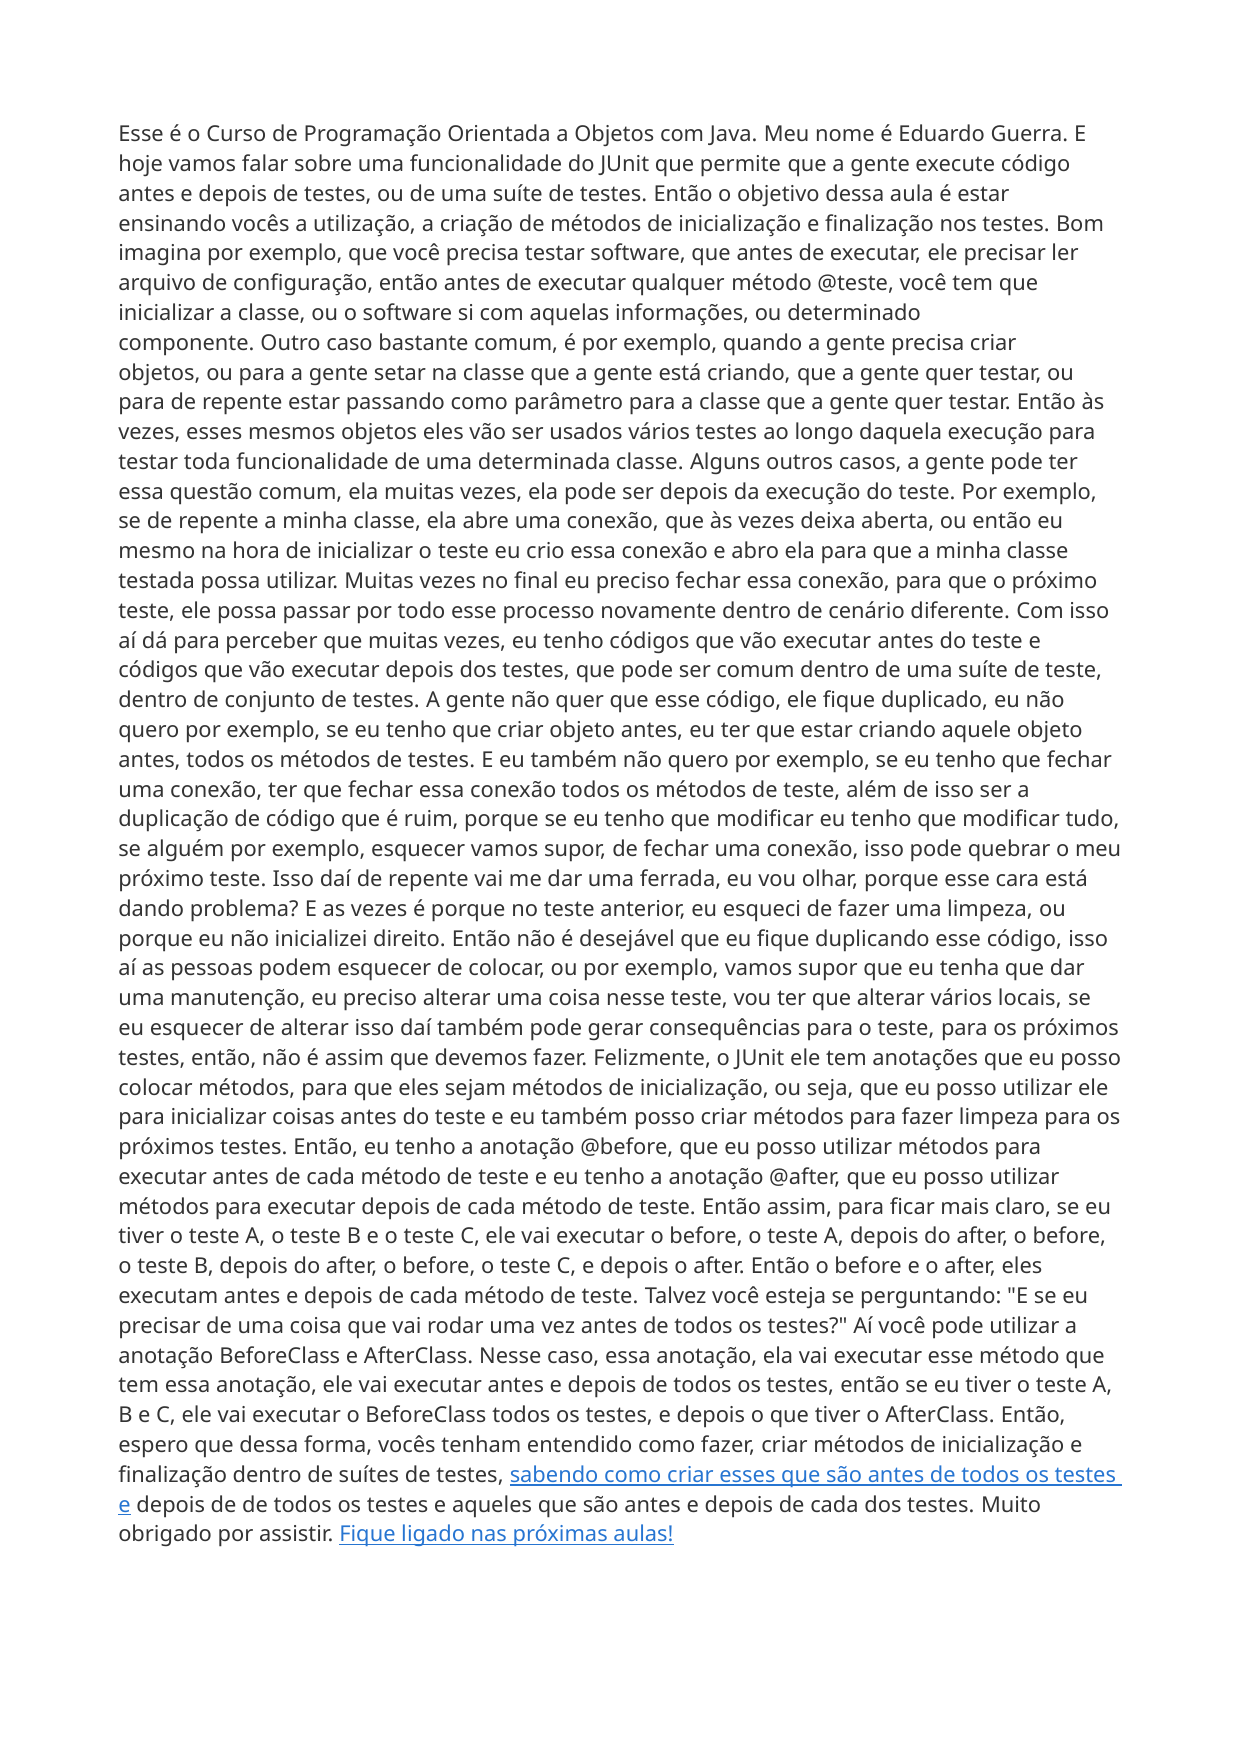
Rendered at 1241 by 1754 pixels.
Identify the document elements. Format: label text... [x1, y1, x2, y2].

text Esse é o Curso de Programação Orientada a Objetos com Java. Meu nome é Eduardo Guerra. E hoje vamos falar sobre uma funcionalidade do JUnit que permite que a gente execute código antes e depois de testes, ou de uma suíte de testes. Então o objetivo dessa aula é estar ensinando vocês a utilização, a criação de métodos de inicialização e finalização nos testes. Bom imagina por exemplo, que você precisa testar software, que antes de executar, ele precisar ler arquivo de configuração, então antes de executar qualquer método @teste, você tem que inicializar a classe, ou o software si com aquelas informações, ou determinado componente. Outro caso bastante comum, é por exemplo, quando a gente precisa criar objetos, ou para a gente setar na classe que a gente está criando, que a gente quer testar, ou para de repente estar passando como parâmetro para a classe que a gente quer testar. Então às vezes, esses mesmos objetos eles vão ser usados vários testes ao longo daquela execução para testar toda funcionalidade de uma determinada classe. Alguns outros casos, a gente pode ter essa questão comum, ela muitas vezes, ela pode ser depois da execução do teste. Por exemplo, se de repente a minha classe, ela abre uma conexão, que às vezes deixa aberta, ou então eu mesmo na hora de inicializar o teste eu crio essa conexão e abro ela para que a minha classe testada possa utilizar. Muitas vezes no final eu preciso fechar essa conexão, para que o próximo teste, ele possa passar por todo esse processo novamente dentro de cenário diferente. Com isso aí dá para perceber que muitas vezes, eu tenho códigos que vão executar antes do teste e códigos que vão executar depois dos testes, que pode ser comum dentro de uma suíte de teste, dentro de conjunto de testes. A gente não quer que esse código, ele fique duplicado, eu não quero por exemplo, se eu tenho que criar objeto antes, eu ter que estar criando aquele objeto antes, todos os métodos de testes. E eu também não quero por exemplo, se eu tenho que fechar uma conexão, ter que fechar essa conexão todos os métodos de teste, além de isso ser a duplicação de código que é ruim, porque se eu tenho que modificar eu tenho que modificar tudo, se alguém por exemplo, esquecer vamos supor, de fechar uma conexão, isso pode quebrar o meu próximo teste. Isso daí de repente vai me dar uma ferrada, eu vou olhar, porque esse cara está dando problema? E as vezes é porque no teste anterior, eu esqueci de fazer uma limpeza, ou porque eu não inicializei direito. Então não é desejável que eu fique duplicando esse código, isso aí as pessoas podem esquecer de colocar, ou por exemplo, vamos supor que eu tenha que dar uma manutenção, eu preciso alterar uma coisa nesse teste, vou ter que alterar vários locais, se eu esquecer de alterar isso daí também pode gerar consequências para o teste, para os próximos testes, então, não é assim que devemos fazer. Felizmente, o JUnit ele tem anotações que eu posso colocar métodos, para que eles sejam métodos de inicialização, ou seja, que eu posso utilizar ele para inicializar coisas antes do teste e eu também posso criar métodos para fazer limpeza para os próximos testes. Então, eu tenho a anotação @before, que eu posso utilizar métodos para executar antes de cada método de teste e eu tenho a anotação @after, que eu posso utilizar métodos para executar depois de cada método de teste. Então assim, para ficar mais claro, se eu tiver o teste A, o teste B e o teste C, ele vai executar o before, o teste A, depois do after, o before, o teste B, depois do after, o before, o teste C, e depois o after. Então o before e o after, eles executam antes e depois de cada método de teste. Talvez você esteja se perguntando: "E se eu precisar de uma coisa que vai rodar uma vez antes de todos os testes?" Aí você pode utilizar a anotação BeforeClass e AfterClass. Nesse caso, essa anotação, ela vai executar esse método que tem essa anotação, ele vai executar antes e depois de todos os testes, então se eu tiver o teste A, B e C, ele vai executar o BeforeClass todos os testes, e depois o que tiver o AfterClass. Então, espero que dessa forma, vocês tenham entendido como fazer, criar métodos de inicialização e finalização dentro de suítes de testes, sabendo como criar esses que são antes de todos os testes e depois de de todos os testes e aqueles que são antes e depois de cada dos testes. Muito obrigado por assistir. Fique ligado nas próximas aulas! [118, 118, 1122, 1548]
